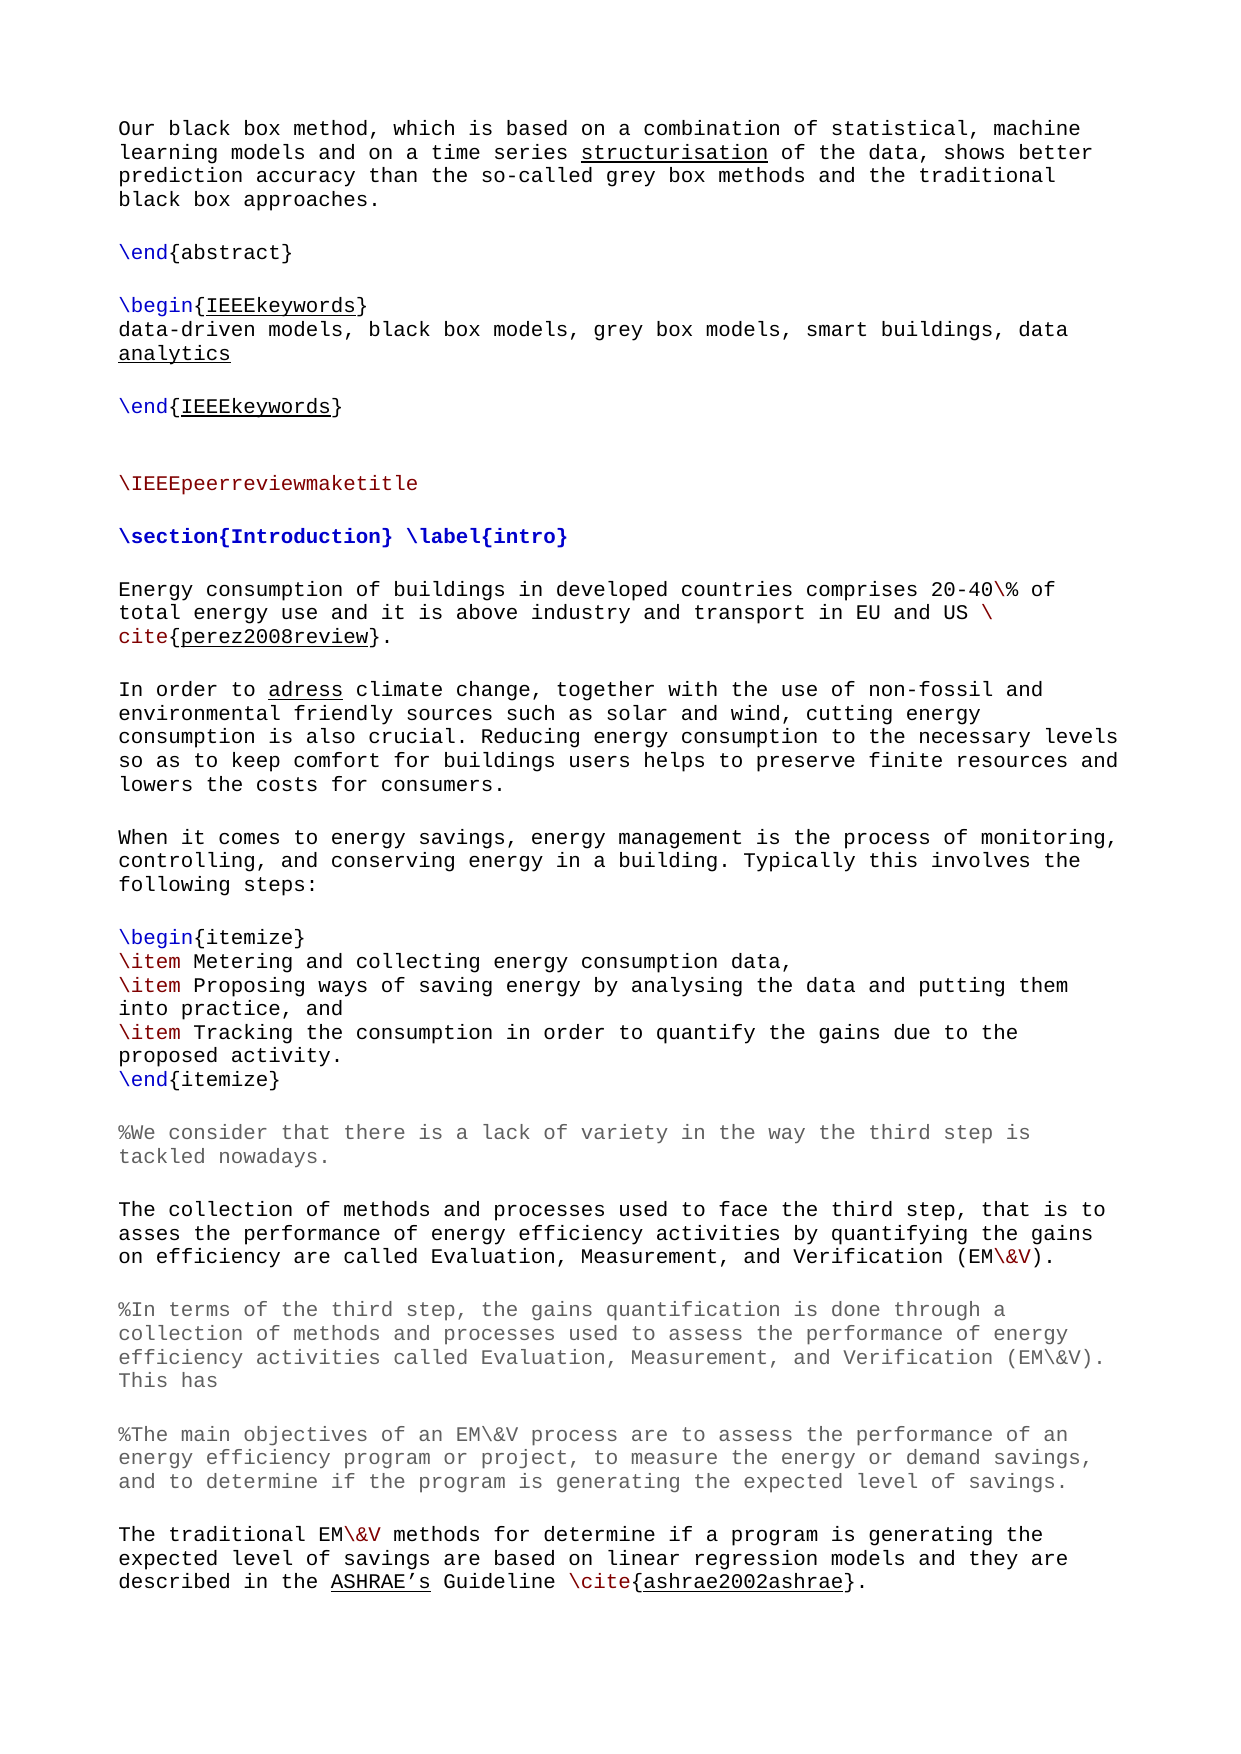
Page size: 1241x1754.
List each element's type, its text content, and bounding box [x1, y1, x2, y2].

text Our black box method, which is based on a combination of statistical, machine learning models and on a time series structurisation of the data, shows better prediction accuracy than the so-called grey box methods and the traditional black box approaches. [118, 118, 1122, 213]
text Energy consumption of buildings in developed countries comprises 20-40\% of total energy use and it is above industry and transport in EU and US \cite{perez2008review}. [118, 579, 1122, 650]
text When it comes to energy savings, energy management is the process of monitoring, controlling, and conserving energy in a building. Typically this involves the following steps: [118, 827, 1122, 898]
text \begin{itemize} [118, 927, 1122, 951]
text In order to adress climate change, together with the use of non-fossil and environmental friendly sources such as solar and wind, cutting energy consumption is also crucial. Reducing energy consumption to the necessary levels so as to keep comfort for buildings users helps to preserve finite resources and lowers the costs for consumers. [118, 679, 1122, 797]
text \section{Introduction} \label{intro} [118, 526, 1122, 549]
text \item Metering and collecting energy consumption data, [118, 951, 1122, 974]
text %In terms of the third step, the gains quantification is done through a collection of methods and processes used to assess the performance of energy efficiency activities called Evaluation, Measurement, and Verification (EM\&V). This has [118, 1299, 1122, 1394]
text %The main objectives of an EM\&V process are to assess the performance of an energy efficiency program or project, to measure the energy or demand savings, and to determine if the program is generating the expected level of savings. [118, 1423, 1122, 1494]
text \begin{IEEEkeywords} [118, 295, 1122, 319]
text \end{IEEEkeywords} [118, 396, 1122, 419]
text \item Tracking the consumption in order to quantify the gains due to the proposed activity. [118, 1022, 1122, 1069]
text \end{abstract} [118, 242, 1122, 266]
text data-driven models, black box models, grey box models, smart buildings, data analytics [118, 319, 1122, 366]
text %We consider that there is a lack of variety in the way the third step is tackled nowadays. [118, 1122, 1122, 1169]
text \end{itemize} [118, 1069, 1122, 1093]
text The traditional EM\&V methods for determine if a program is generating the expected level of savings are based on linear regression models and they are described in the ASHRAE’s Guideline \cite{ashrae2002ashrae}. [118, 1524, 1122, 1595]
text \item Proposing ways of saving energy by analysing the data and putting them into practice, and [118, 974, 1122, 1022]
text The collection of methods and processes used to face the third step, that is to asses the performance of energy efficiency activities by quantifying the gains on efficiency are called Evaluation, Measurement, and Verification (EM\&V). [118, 1199, 1122, 1270]
text \IEEEpeerreviewmaketitle [118, 472, 1122, 496]
